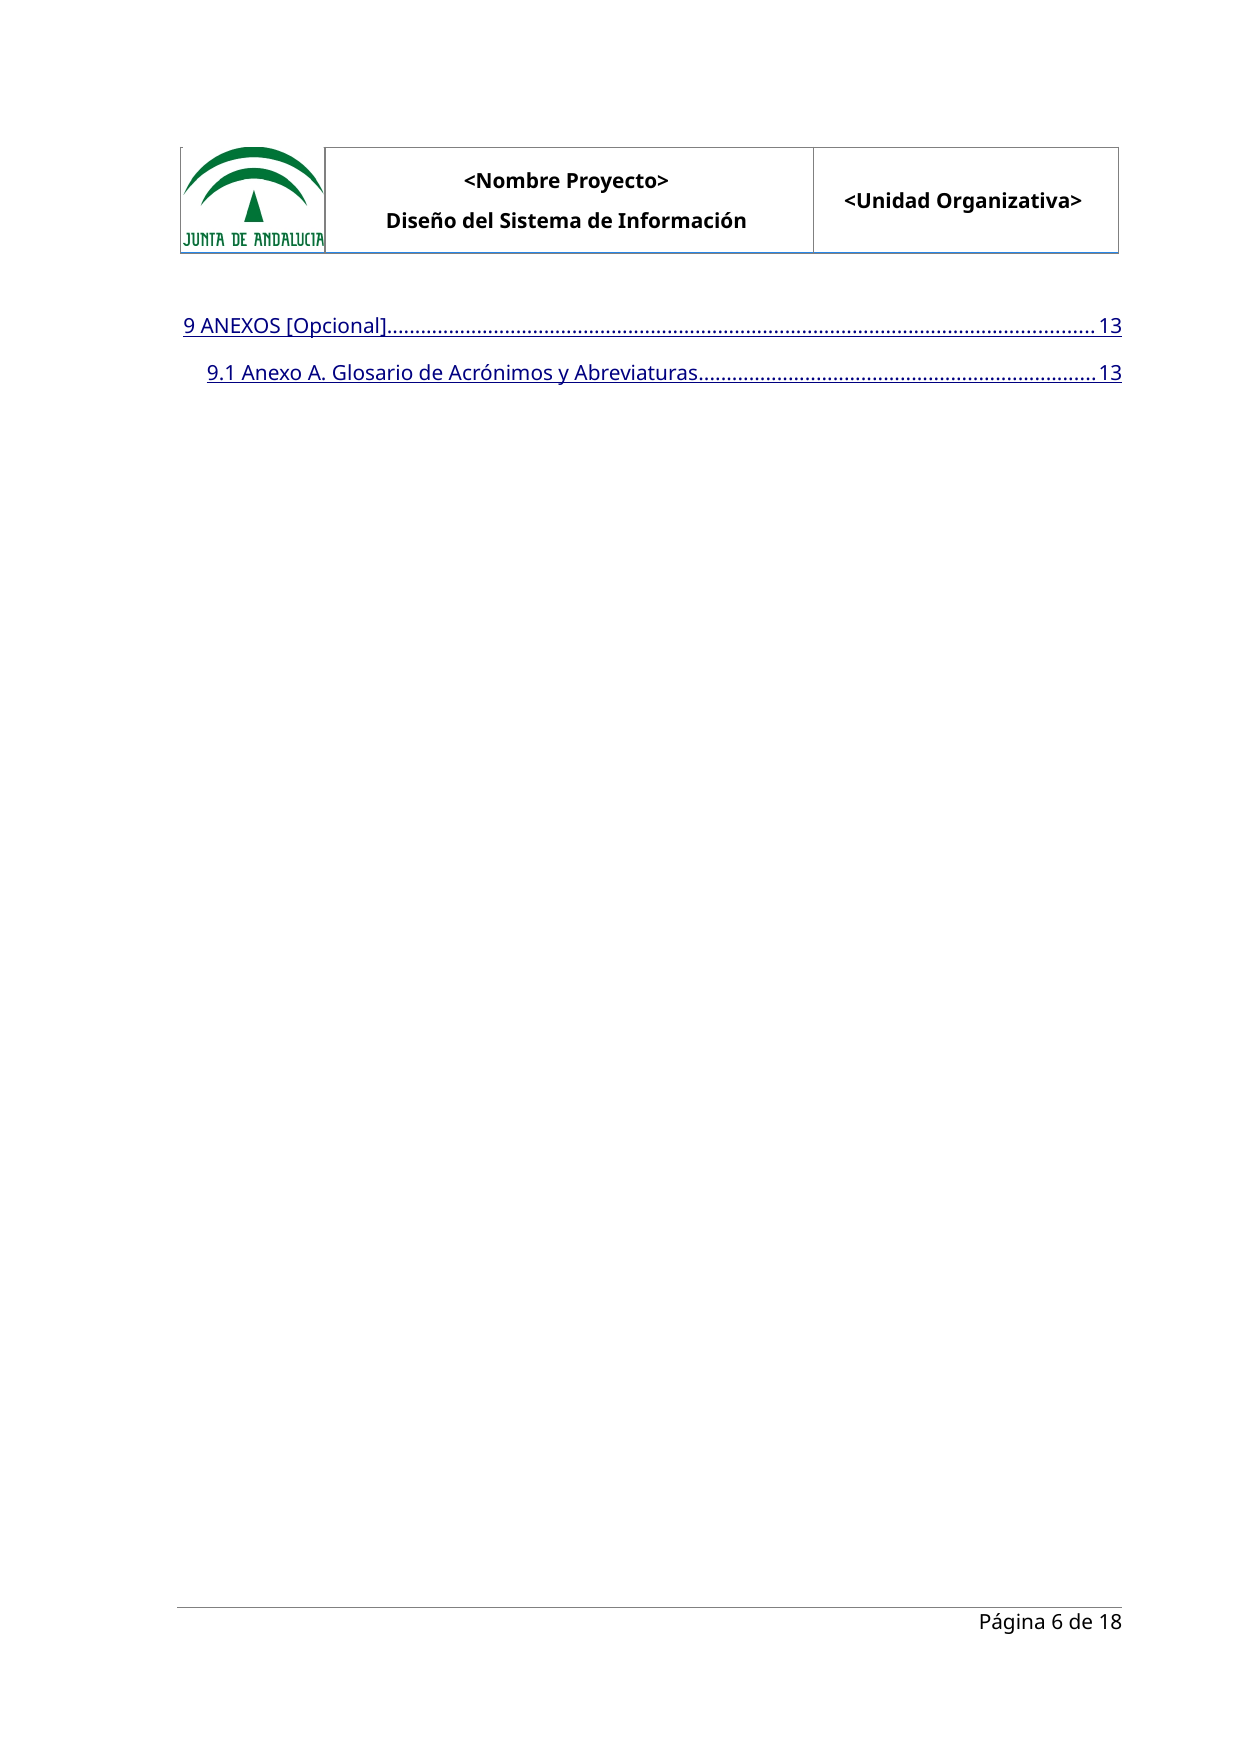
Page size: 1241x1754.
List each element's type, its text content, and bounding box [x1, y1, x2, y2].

picture [183, 147, 324, 246]
text 9.1 Anexo A. Glosario de Acrónimos y Abreviaturas 13 [207, 358, 1122, 382]
text 9 ANEXOS [Opcional] 13 [183, 311, 1122, 336]
